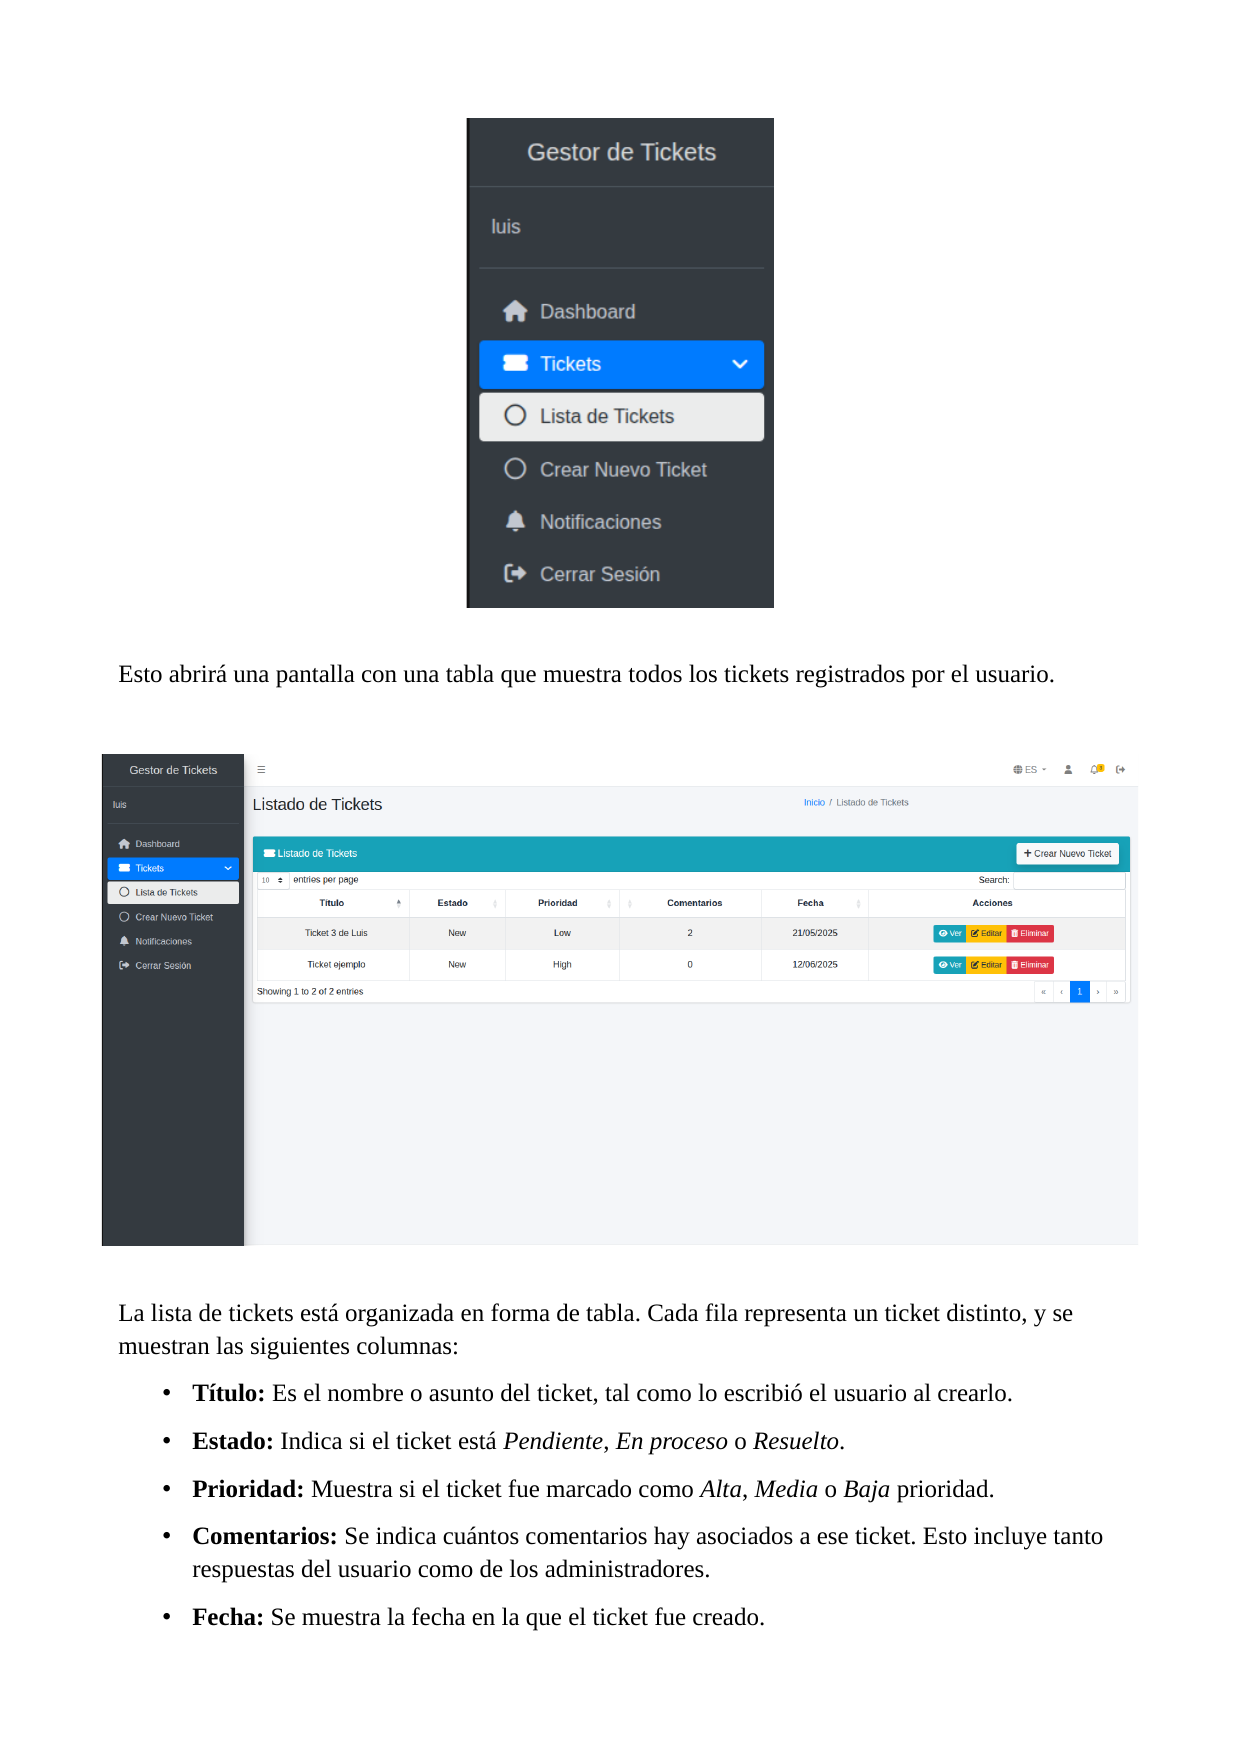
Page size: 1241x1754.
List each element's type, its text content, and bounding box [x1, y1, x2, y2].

picture [101, 754, 1139, 1246]
list Estado: Indica si el ticket está Pendiente, En proceso o Resuelto. [162, 1426, 1122, 1455]
list Prioridad: Muestra si el ticket fue marcado como Alta, Media o Baja prioridad. [162, 1474, 1122, 1502]
text Esto abrirá una pantalla con una tabla que muestra todos los tickets registrados por el usuario. [118, 659, 1122, 688]
list Comentarios: Se indica cuántos comentarios hay asociados a ese ticket. Esto incluye tanto respuestas del usuario como de los administradores. [162, 1521, 1122, 1583]
list Título: Es el nombre o asunto del ticket, tal como lo escribió el usuario al crearlo. [162, 1378, 1122, 1407]
picture [466, 118, 774, 608]
list Fecha: Se muestra la fecha en la que el ticket fue creado. [162, 1602, 1122, 1631]
text La lista de tickets está organizada en forma de tabla. Cada fila representa un ticket distinto, y se muestran las siguientes columnas: [118, 1298, 1122, 1360]
